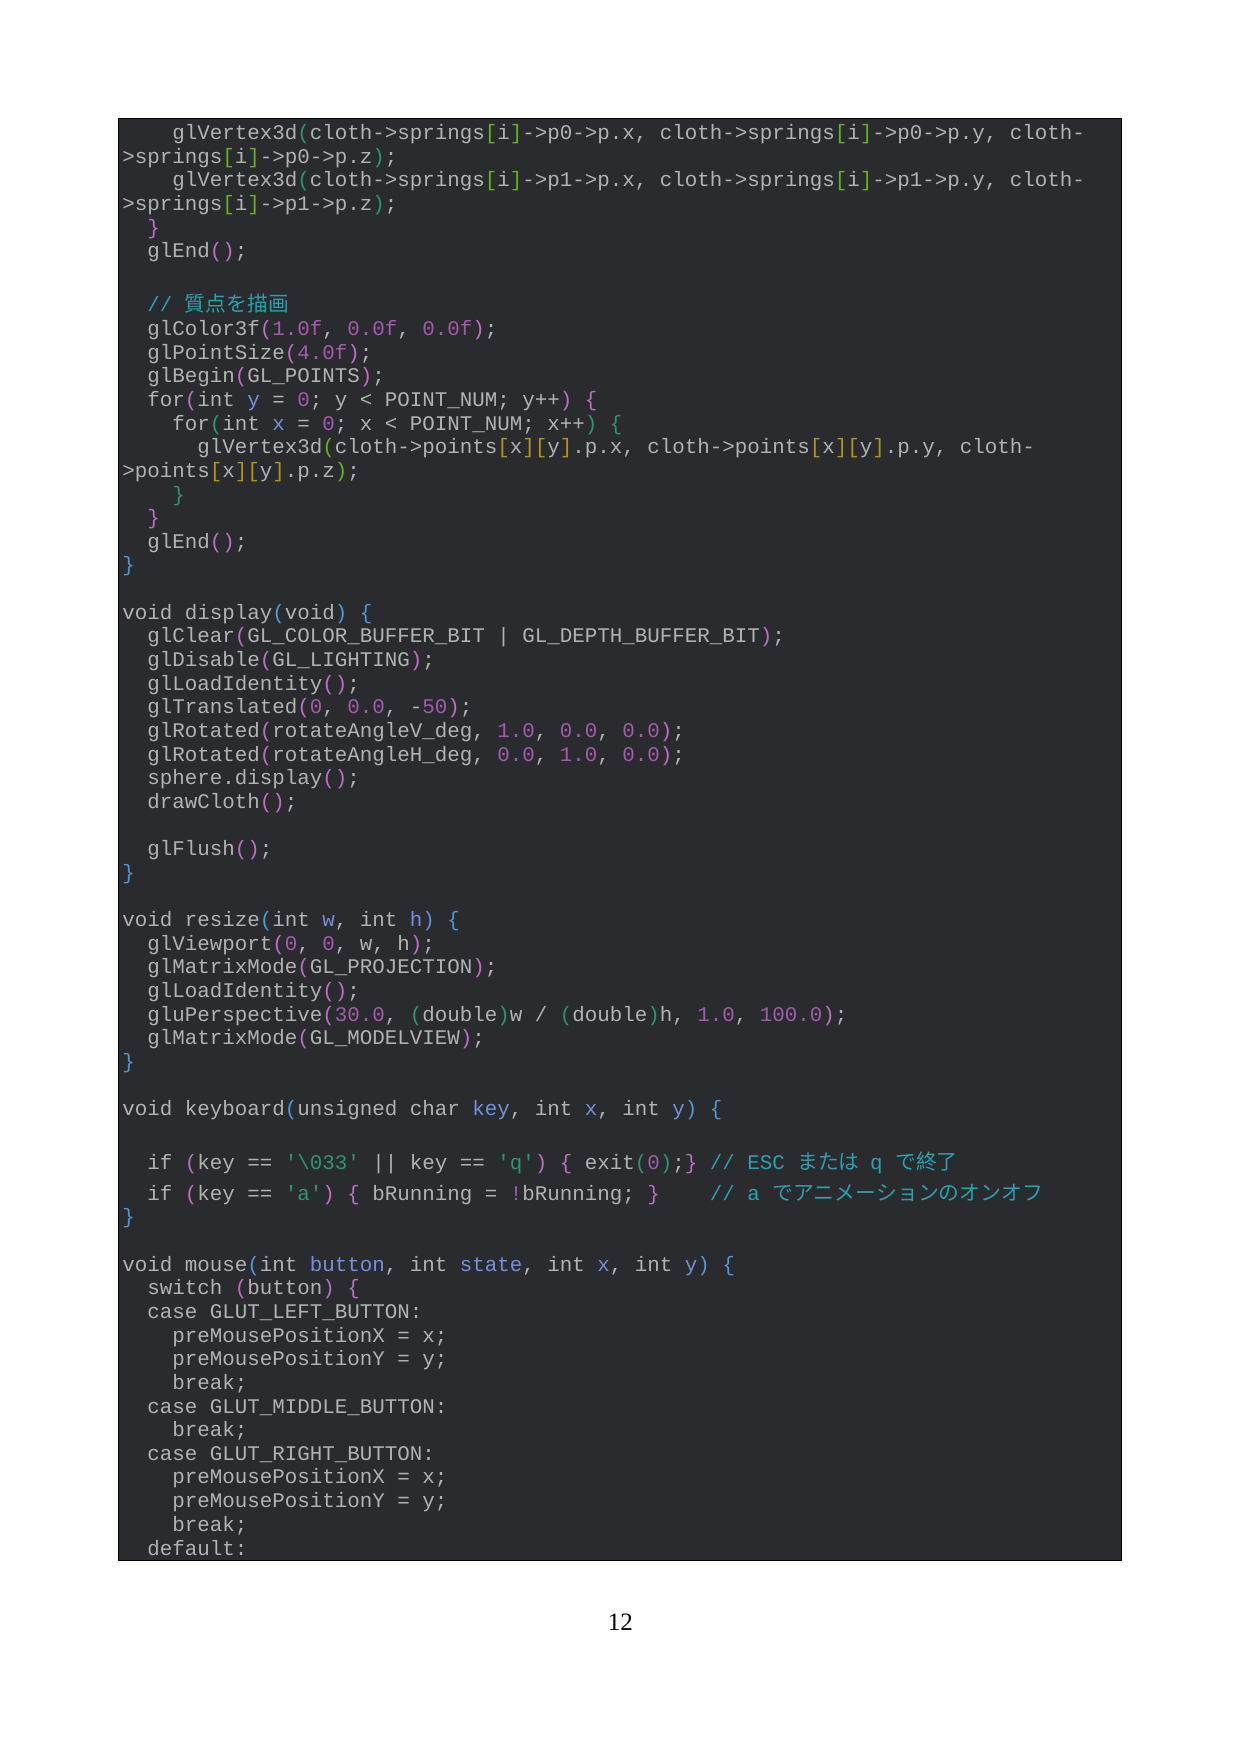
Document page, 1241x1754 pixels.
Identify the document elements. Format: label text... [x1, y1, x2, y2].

text glClear(GL_COLOR_BUFFER_BIT | GL_DEPTH_BUFFER_BIT); [119, 621, 1121, 645]
text for(int x = 0; x < POINT_NUM; x++) { [119, 409, 1121, 432]
text preMousePositionX = x; [119, 1321, 1121, 1344]
text case GLUT_LEFT_BUTTON: [119, 1297, 1121, 1321]
text glMatrixMode(GL_MODELVIEW); [119, 1023, 1121, 1047]
text glDisable(GL_LIGHTING); [119, 645, 1121, 669]
text glBegin(GL_POINTS); [119, 361, 1121, 385]
text void mouse(int button, int state, int x, int y) { [119, 1250, 1121, 1273]
text void keyboard(unsigned char key, int x, int y) { [119, 1094, 1121, 1118]
text preMousePositionX = x; [119, 1463, 1121, 1486]
text glVertex3d(cloth->springs[i]->p0->p.x, cloth->springs[i]->p0->p.y, cloth->springs[i]->p0->p.z); [119, 119, 1121, 165]
text } [119, 503, 1121, 527]
text glLoadIdentity(); [119, 976, 1121, 1000]
text void display(void) { [119, 598, 1121, 621]
text sphere.display(); [119, 763, 1121, 787]
text } [119, 479, 1121, 503]
text glMatrixMode(GL_PROJECTION); [119, 952, 1121, 976]
text glRotated(rotateAngleV_deg, 1.0, 0.0, 0.0); [119, 716, 1121, 740]
text glViewport(0, 0, w, h); [119, 929, 1121, 952]
text glVertex3d(cloth->points[x][y].p.x, cloth->points[x][y].p.y, cloth->points[x][y].p.z); [119, 432, 1121, 479]
text break; [119, 1368, 1121, 1392]
text } [119, 858, 1121, 882]
text } [119, 1202, 1121, 1226]
text // 質点を描画 [119, 284, 1121, 314]
text case GLUT_RIGHT_BUTTON: [119, 1439, 1121, 1463]
text glLoadIdentity(); [119, 669, 1121, 692]
text switch (button) { [119, 1273, 1121, 1297]
text for(int y = 0; y < POINT_NUM; y++) { [119, 385, 1121, 409]
text if (key == '\033' || key == 'q') { exit(0);} // ESC または q で終了 [119, 1142, 1121, 1172]
text glFlush(); [119, 834, 1121, 858]
text drawCloth(); [119, 787, 1121, 811]
text glVertex3d(cloth->springs[i]->p1->p.x, cloth->springs[i]->p1->p.y, cloth->springs[i]->p1->p.z); [119, 165, 1121, 213]
text } [119, 213, 1121, 236]
text glEnd(); [119, 236, 1121, 260]
text glEnd(); [119, 527, 1121, 551]
text break; [119, 1415, 1121, 1439]
text if (key == 'a') { bRunning = !bRunning; } // a でアニメーションのオンオフ [119, 1172, 1121, 1202]
text glRotated(rotateAngleH_deg, 0.0, 1.0, 0.0); [119, 740, 1121, 763]
text break; [119, 1510, 1121, 1533]
text gluPerspective(30.0, (double)w / (double)h, 1.0, 100.0); [119, 1000, 1121, 1023]
text glPointSize(4.0f); [119, 338, 1121, 361]
text preMousePositionY = y; [119, 1344, 1121, 1368]
text } [119, 1047, 1121, 1071]
text void resize(int w, int h) { [119, 905, 1121, 929]
text case GLUT_MIDDLE_BUTTON: [119, 1392, 1121, 1415]
text glTranslated(0, 0.0, -50); [119, 692, 1121, 716]
text preMousePositionY = y; [119, 1486, 1121, 1510]
text } [119, 551, 1121, 574]
text glColor3f(1.0f, 0.0f, 0.0f); [119, 314, 1121, 338]
text default: [119, 1533, 1121, 1560]
